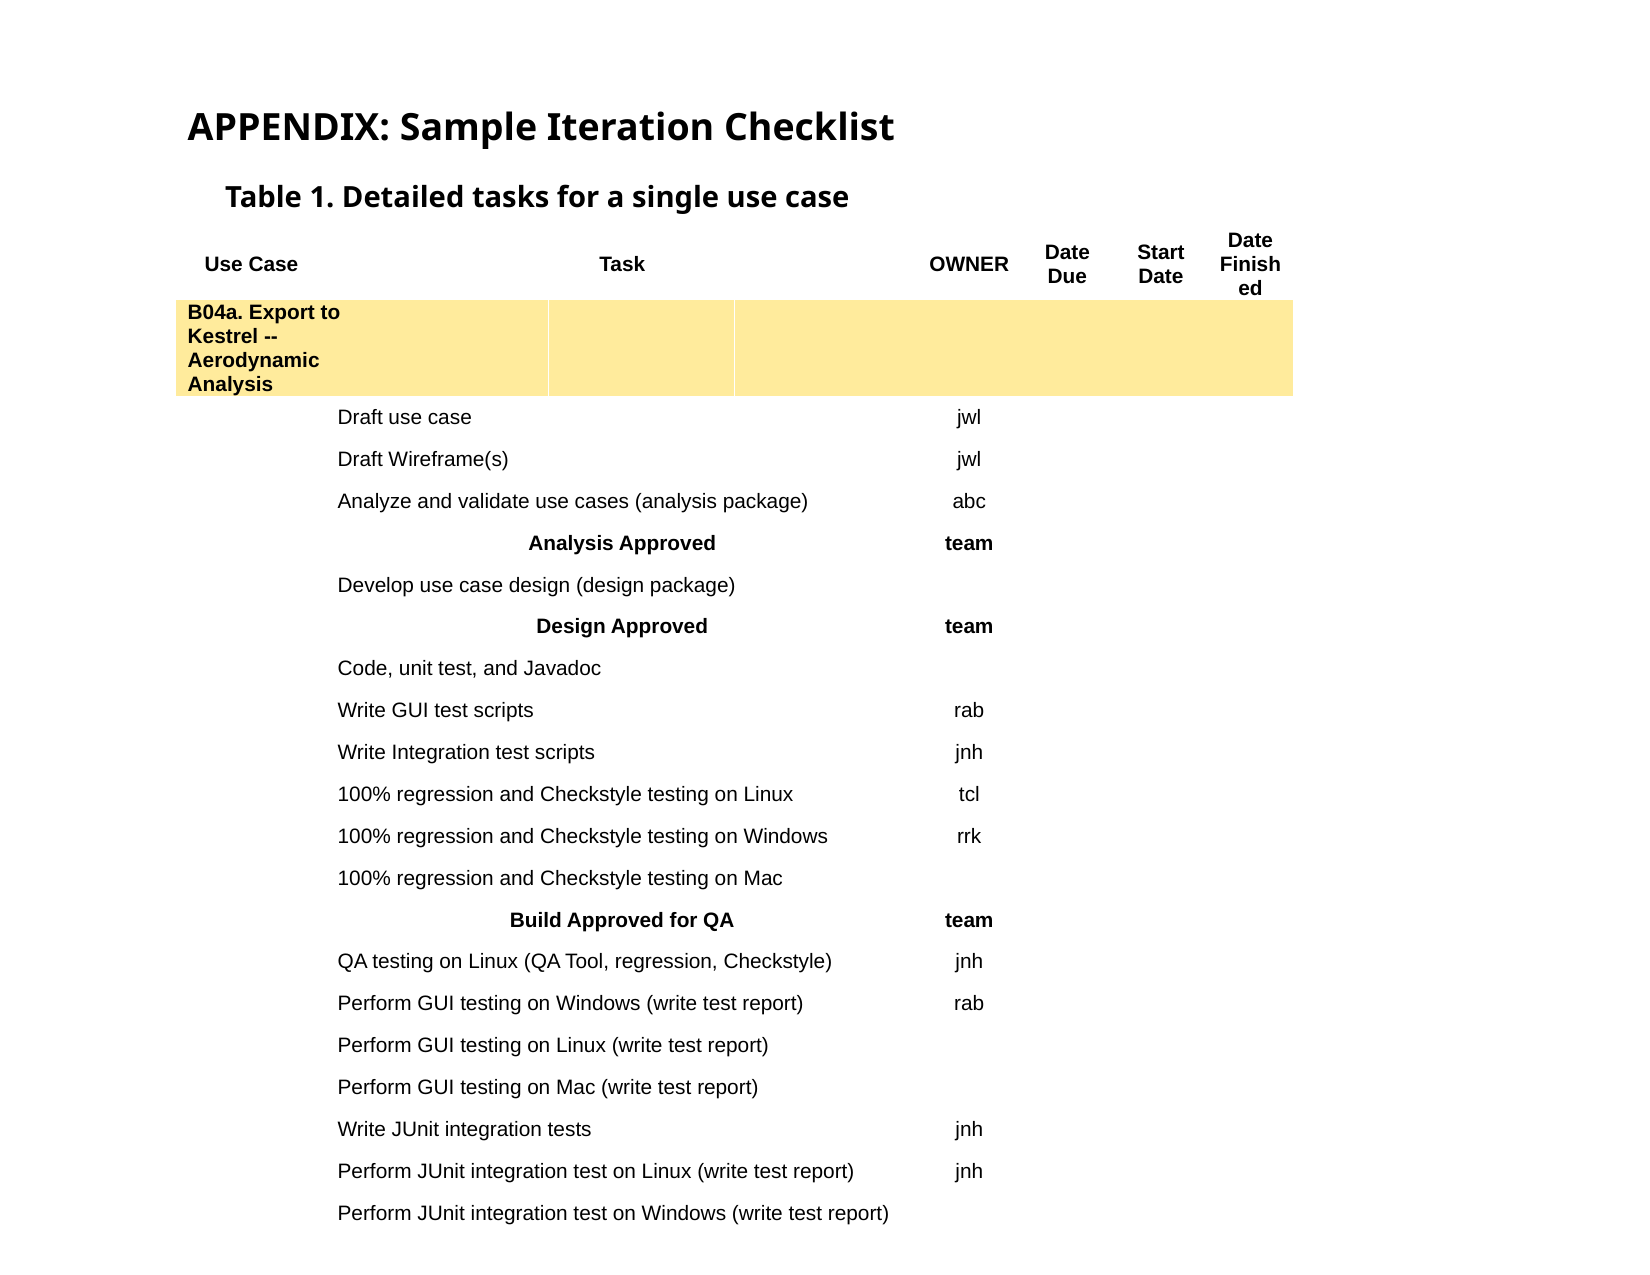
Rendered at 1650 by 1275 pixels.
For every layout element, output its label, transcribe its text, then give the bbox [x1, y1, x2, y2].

table_cell Analysis Approved [326, 522, 918, 563]
subtitle Table 1. Detailed tasks for a single use case [225, 176, 1425, 216]
table_cell [176, 1108, 326, 1150]
table_cell [176, 857, 326, 898]
table_cell [1020, 815, 1114, 857]
table_cell jnh [918, 1108, 1020, 1150]
table_cell [176, 1150, 326, 1192]
table_cell team [918, 899, 1020, 940]
table_cell Perform JUnit integration test on Linux (write test report) [326, 1150, 918, 1192]
table_cell [918, 857, 1020, 898]
table_cell [1114, 857, 1207, 898]
subtitle APPENDIX: Sample Iteration Checklist [187, 100, 1425, 151]
table_cell Perform GUI testing on Linux (write test report) [326, 1024, 918, 1066]
table_cell [1208, 773, 1293, 815]
table_cell [176, 1024, 326, 1066]
table_cell [918, 564, 1020, 605]
table_cell Build Approved for QA [326, 899, 918, 940]
table_cell [1020, 480, 1114, 522]
table_header Date Finished [1208, 228, 1293, 300]
table_cell B04a. Export to Kestrel -- Aerodynamic Analysis [176, 300, 362, 396]
table_cell abc [918, 480, 1020, 522]
table_cell Write Integration test scripts [326, 731, 918, 773]
table_cell [1114, 982, 1207, 1024]
table_cell [1208, 815, 1293, 857]
table_cell [1114, 1192, 1207, 1233]
table_cell [176, 731, 326, 773]
table_header Task [326, 228, 918, 300]
table_cell [1208, 522, 1293, 563]
table_cell [1114, 438, 1207, 480]
table_cell [921, 300, 1293, 396]
table_cell tcl [918, 773, 1020, 815]
table_cell [1114, 773, 1207, 815]
table_cell [1020, 647, 1114, 689]
table_cell jnh [918, 1150, 1020, 1192]
table_cell [1114, 647, 1207, 689]
table_cell [918, 1192, 1020, 1233]
table_cell [1020, 982, 1114, 1024]
table_cell jwl [918, 396, 1020, 438]
table_cell Code, unit test, and Javadoc [326, 647, 918, 689]
table_cell [1020, 773, 1114, 815]
table_cell [1020, 689, 1114, 731]
table_cell [1020, 857, 1114, 898]
table_cell [1020, 1066, 1114, 1108]
table_cell [176, 438, 326, 480]
table_header Use Case [176, 228, 326, 300]
table_cell [1208, 1108, 1293, 1150]
table_cell [1208, 396, 1293, 438]
table_cell [1020, 564, 1114, 605]
table_cell [1208, 899, 1293, 940]
table_cell [176, 522, 326, 563]
table_cell [176, 564, 326, 605]
table_cell [1114, 522, 1207, 563]
table_cell [1208, 857, 1293, 898]
table_cell team [918, 605, 1020, 647]
table_cell Perform JUnit integration test on Windows (write test report) [326, 1192, 918, 1233]
table_cell [1114, 1108, 1207, 1150]
table_cell Draft use case [326, 396, 918, 438]
table_cell [1114, 731, 1207, 773]
table_cell [1114, 1150, 1207, 1192]
table_cell 100% regression and Checkstyle testing on Mac [326, 857, 918, 898]
table_cell [1020, 1024, 1114, 1066]
table_cell [1114, 689, 1207, 731]
table_cell [176, 396, 326, 438]
table_cell [176, 1066, 326, 1108]
table_header Start Date [1114, 228, 1207, 300]
table_cell [176, 605, 326, 647]
table_cell [918, 1066, 1020, 1108]
table_cell Analyze and validate use cases (analysis package) [326, 480, 918, 522]
table_cell Design Approved [326, 605, 918, 647]
table_cell [1020, 396, 1114, 438]
table_cell [1020, 1150, 1114, 1192]
table_cell [1114, 940, 1207, 982]
table_cell 100% regression and Checkstyle testing on Windows [326, 815, 918, 857]
table_cell QA testing on Linux (QA Tool, regression, Checkstyle) [326, 940, 918, 982]
table_cell [1020, 899, 1114, 940]
table_cell [1208, 689, 1293, 731]
table_cell Perform GUI testing on Mac (write test report) [326, 1066, 918, 1108]
table_cell [1208, 647, 1293, 689]
table_cell jnh [918, 940, 1020, 982]
table_cell Write JUnit integration tests [326, 1108, 918, 1150]
table_cell jwl [918, 438, 1020, 480]
table_cell [1114, 396, 1207, 438]
table_cell [176, 899, 326, 940]
table_cell [176, 940, 326, 982]
table_cell [918, 647, 1020, 689]
table_cell [1208, 480, 1293, 522]
table_cell [176, 647, 326, 689]
table_cell [1114, 1066, 1207, 1108]
table_cell rrk [918, 815, 1020, 857]
table_cell [1208, 1150, 1293, 1192]
table_header OWNER [918, 228, 1020, 300]
table_cell [176, 1192, 326, 1233]
table_cell [1020, 438, 1114, 480]
table_cell team [918, 522, 1020, 563]
table_cell [1114, 815, 1207, 857]
table_cell rab [918, 689, 1020, 731]
table_cell [1020, 1192, 1114, 1233]
table_cell [1208, 438, 1293, 480]
table_cell Write GUI test scripts [326, 689, 918, 731]
table_cell [176, 689, 326, 731]
table_cell [362, 300, 548, 396]
table_cell [1114, 480, 1207, 522]
table_cell [735, 300, 921, 396]
table_cell [176, 815, 326, 857]
table_cell Develop use case design (design package) [326, 564, 918, 605]
table_cell [1020, 940, 1114, 982]
table_cell [176, 480, 326, 522]
table_cell [1208, 605, 1293, 647]
table_cell [1208, 564, 1293, 605]
table_cell [1020, 1108, 1114, 1150]
table_cell [1020, 522, 1114, 563]
table_cell jnh [918, 731, 1020, 773]
table_cell [1208, 731, 1293, 773]
table_cell [1114, 899, 1207, 940]
table_cell [176, 982, 326, 1024]
table_cell [1208, 940, 1293, 982]
table_cell [1114, 605, 1207, 647]
table_cell [1208, 1066, 1293, 1108]
table_cell Perform GUI testing on Windows (write test report) [326, 982, 918, 1024]
table_cell 100% regression and Checkstyle testing on Linux [326, 773, 918, 815]
table_cell [1020, 605, 1114, 647]
table_cell [549, 300, 734, 396]
table_cell [1208, 982, 1293, 1024]
table_cell [1114, 1024, 1207, 1066]
table_cell [918, 1024, 1020, 1066]
table_cell [176, 773, 326, 815]
table_cell [1114, 564, 1207, 605]
table_cell [1020, 731, 1114, 773]
table_cell Draft Wireframe(s) [326, 438, 918, 480]
table_cell rab [918, 982, 1020, 1024]
table_cell [1208, 1192, 1293, 1233]
table_header Date Due [1020, 228, 1114, 300]
table_cell [1208, 1024, 1293, 1066]
